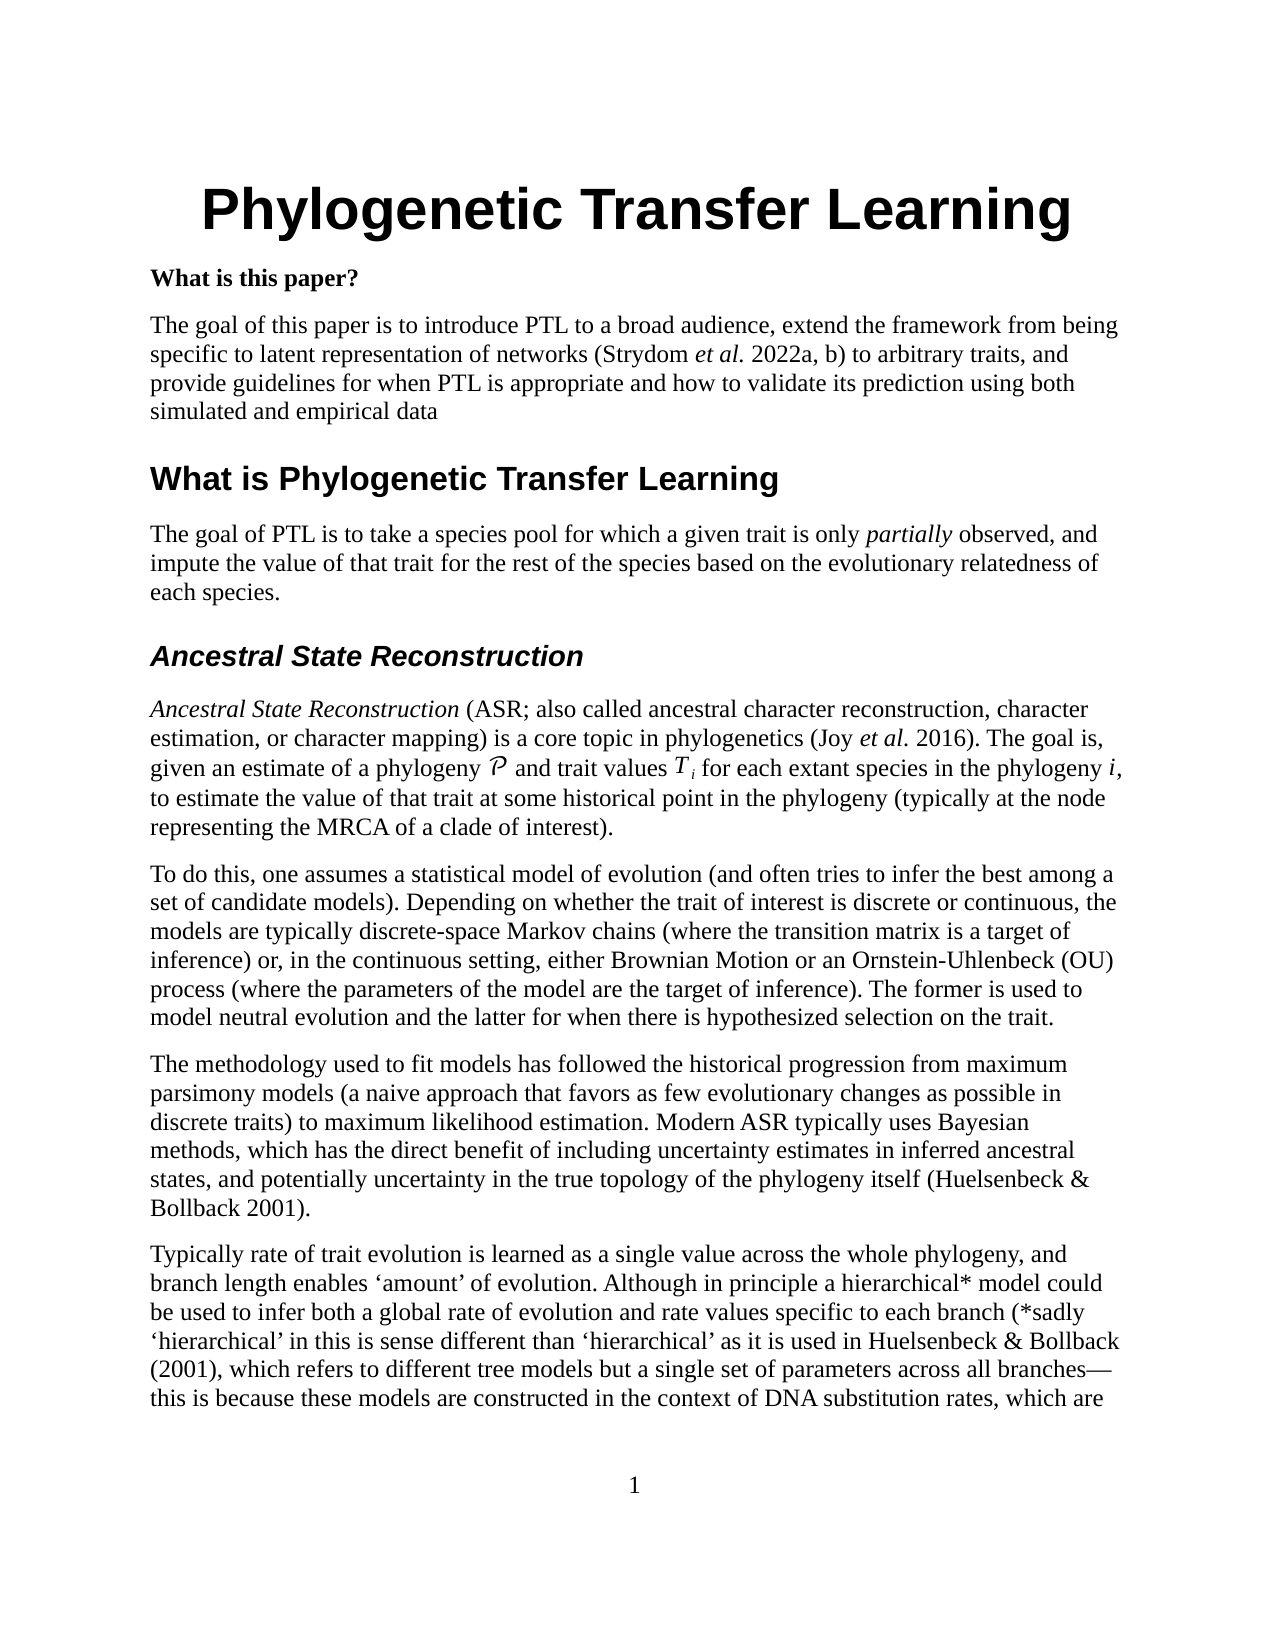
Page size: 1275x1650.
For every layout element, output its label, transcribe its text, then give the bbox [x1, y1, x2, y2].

title Phylogenetic Transfer Learning [150, 175, 1125, 242]
subtitle Ancestral State Reconstruction [150, 639, 1125, 673]
text Ancestral State Reconstruction (ASR; also called ancestral character reconstruction, character estimation, or character mapping) is a core topic in phylogenetics (Joy et al. 2016). The goal is, given an estimate of a phylogeny and trait values for each extant species in the phylogeny , to estimate the value of that trait at some historical point in the phylogeny (typically at the node representing the MRCA of a clade of interest). [150, 694, 1125, 841]
text Typically rate of trait evolution is learned as a single value across the whole phylogeny, and branch length enables ‘amount’ of evolution. Although in principle a hierarchical* model could be used to infer both a global rate of evolution and rate values specific to each branch (*sadly ‘hierarchical’ in this is sense different than ‘hierarchical’ as it is used in Huelsenbeck & Bollback (2001), which refers to different tree models but a single set of parameters across all branches—this is because these models are constructed in the context of DNA substitution rates, which are [150, 1239, 1125, 1412]
text What is this paper? [150, 263, 1125, 292]
subtitle What is Phylogenetic Transfer Learning [150, 459, 1125, 498]
text The goal of this paper is to introduce PTL to a broad audience, extend the framework from being specific to latent representation of networks (Strydom et al. 2022a, b) to arbitrary traits, and provide guidelines for when PTL is appropriate and how to validate its prediction using both simulated and empirical data [150, 310, 1125, 425]
text The goal of PTL is to take a species pool for which a given trait is only partially observed, and impute the value of that trait for the rest of the species based on the evolutionary relatedness of each species. [150, 519, 1125, 606]
text The methodology used to fit models has followed the historical progression from maximum parsimony models (a naive approach that favors as few evolutionary changes as possible in discrete traits) to maximum likelihood estimation. Modern ASR typically uses Bayesian methods, which has the direct benefit of including uncertainty estimates in inferred ancestral states, and potentially uncertainty in the true topology of the phylogeny itself (Huelsenbeck & Bollback 2001). [150, 1049, 1125, 1222]
text To do this, one assumes a statistical model of evolution (and often tries to infer the best among a set of candidate models). Depending on whether the trait of interest is discrete or continuous, the models are typically discrete-space Markov chains (where the transition matrix is a target of inference) or, in the continuous setting, either Brownian Motion or an Ornstein-Uhlenbeck (OU) process (where the parameters of the model are the target of inference). The former is used to model neutral evolution and the latter for when there is hypothesized selection on the trait. [150, 859, 1125, 1031]
